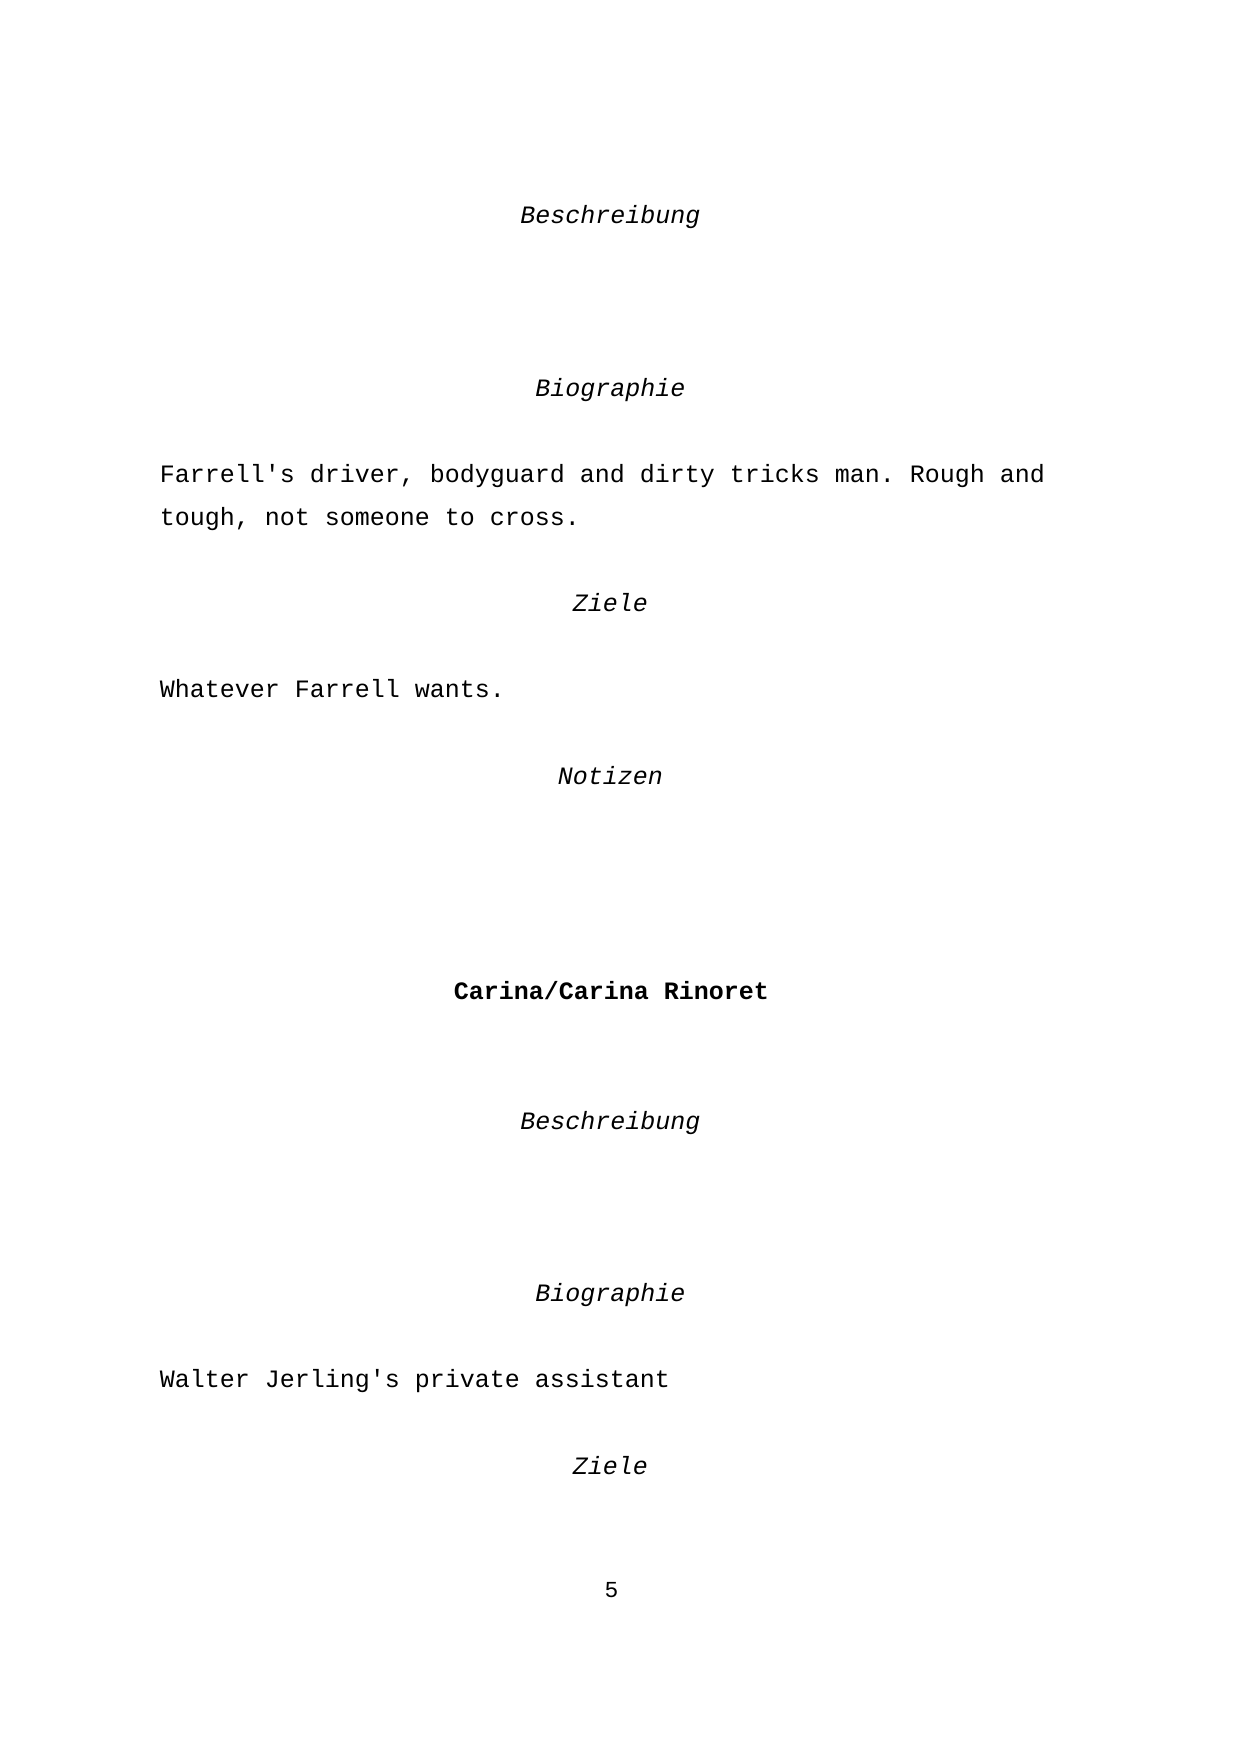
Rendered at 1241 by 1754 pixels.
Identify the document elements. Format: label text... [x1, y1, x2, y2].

subtitle Biographie [159, 1267, 1063, 1310]
text Farrell's driver, bodyguard and dirty tricks man. Rough and tough, not someone to cross. [159, 448, 1063, 534]
subtitle Beschreibung [159, 189, 1063, 232]
text Walter Jerling's private assistant [159, 1353, 1063, 1396]
subtitle Beschreibung [159, 1094, 1063, 1138]
subtitle Biographie [159, 361, 1063, 404]
subtitle Ziele [159, 577, 1063, 620]
subtitle Ziele [159, 1439, 1063, 1483]
text Whatever Farrell wants. [159, 663, 1063, 706]
subtitle Carina/Carina Rinoret [159, 965, 1063, 1008]
subtitle Notizen [159, 749, 1063, 793]
